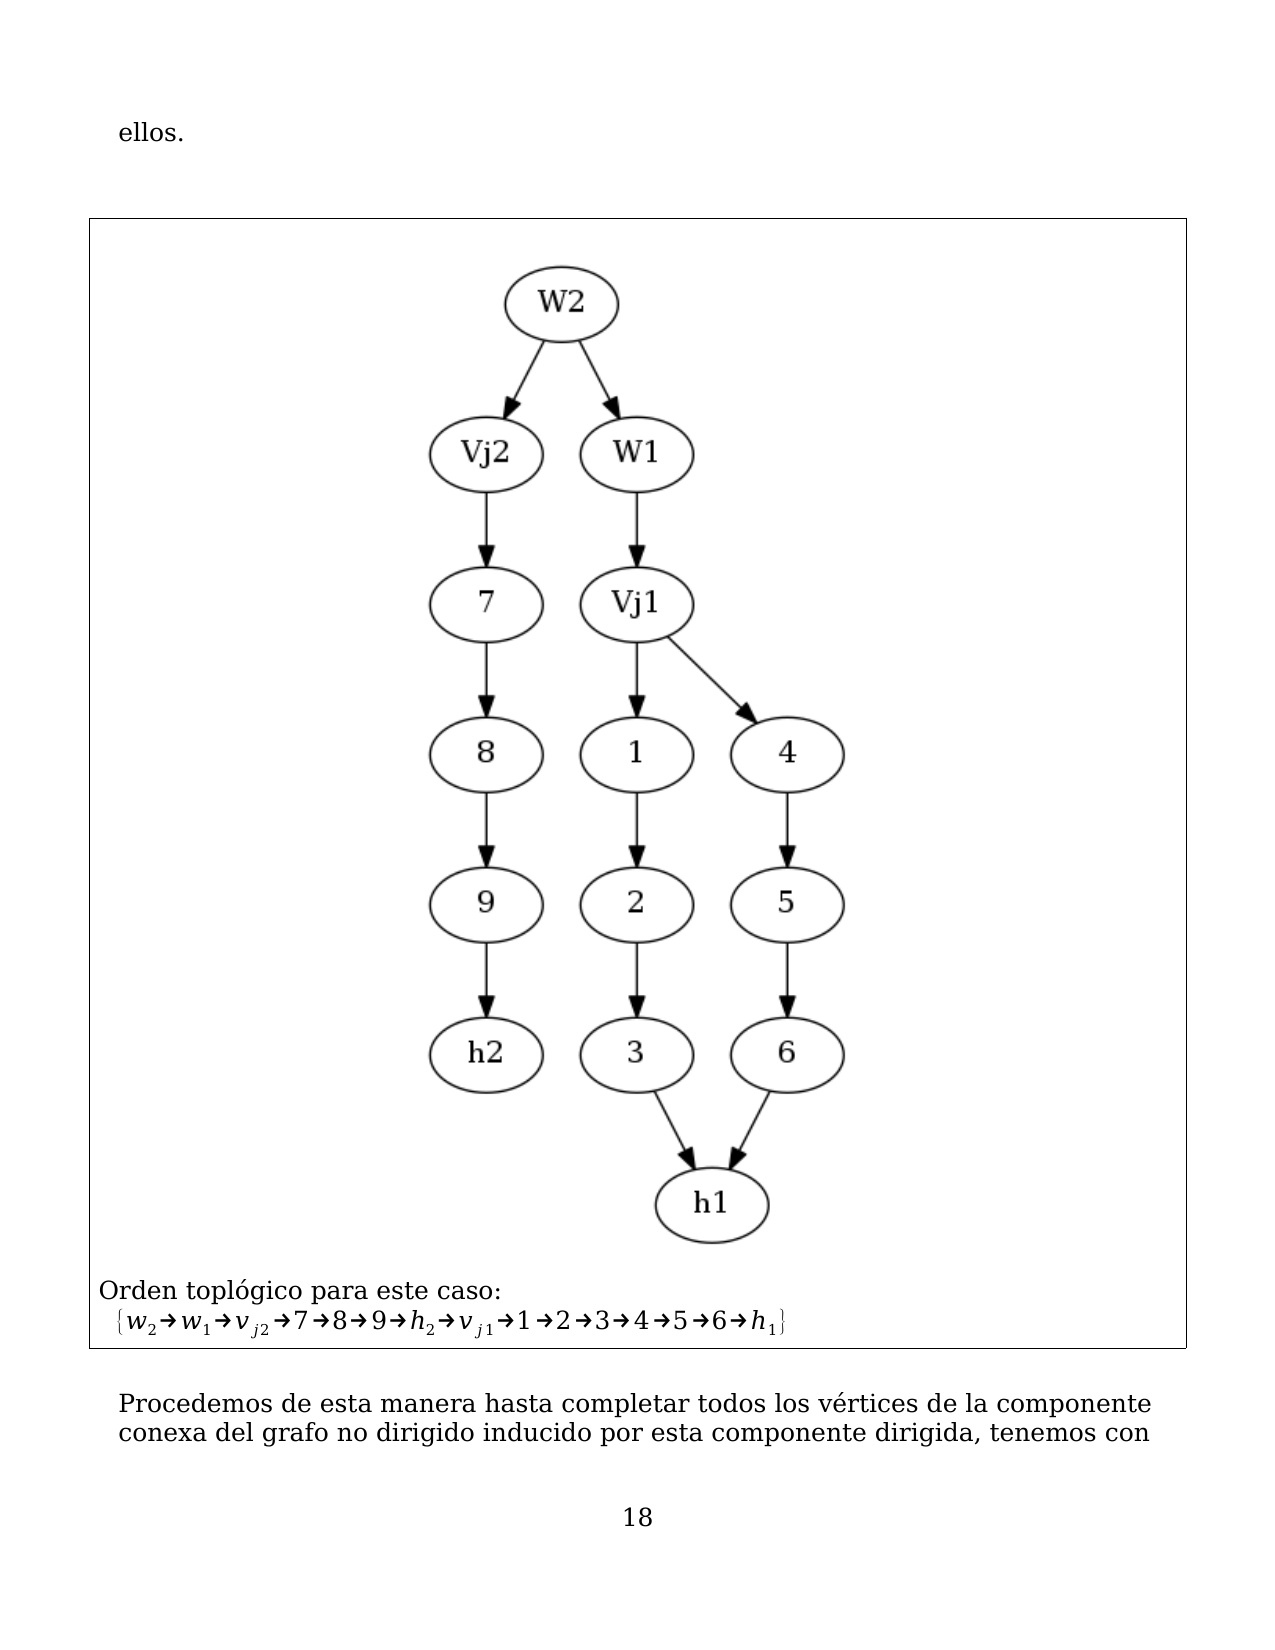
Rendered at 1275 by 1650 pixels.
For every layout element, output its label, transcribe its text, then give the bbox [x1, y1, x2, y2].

text Procedemos de esta manera hasta completar todos los vértices de la componente conexa del grafo no dirigido inducido por esta componente dirigida, tenemos con [118, 1389, 1157, 1447]
text ellos. [118, 118, 1157, 147]
text Orden toplógico para este caso: [98, 1276, 1177, 1339]
picture [422, 259, 853, 1252]
